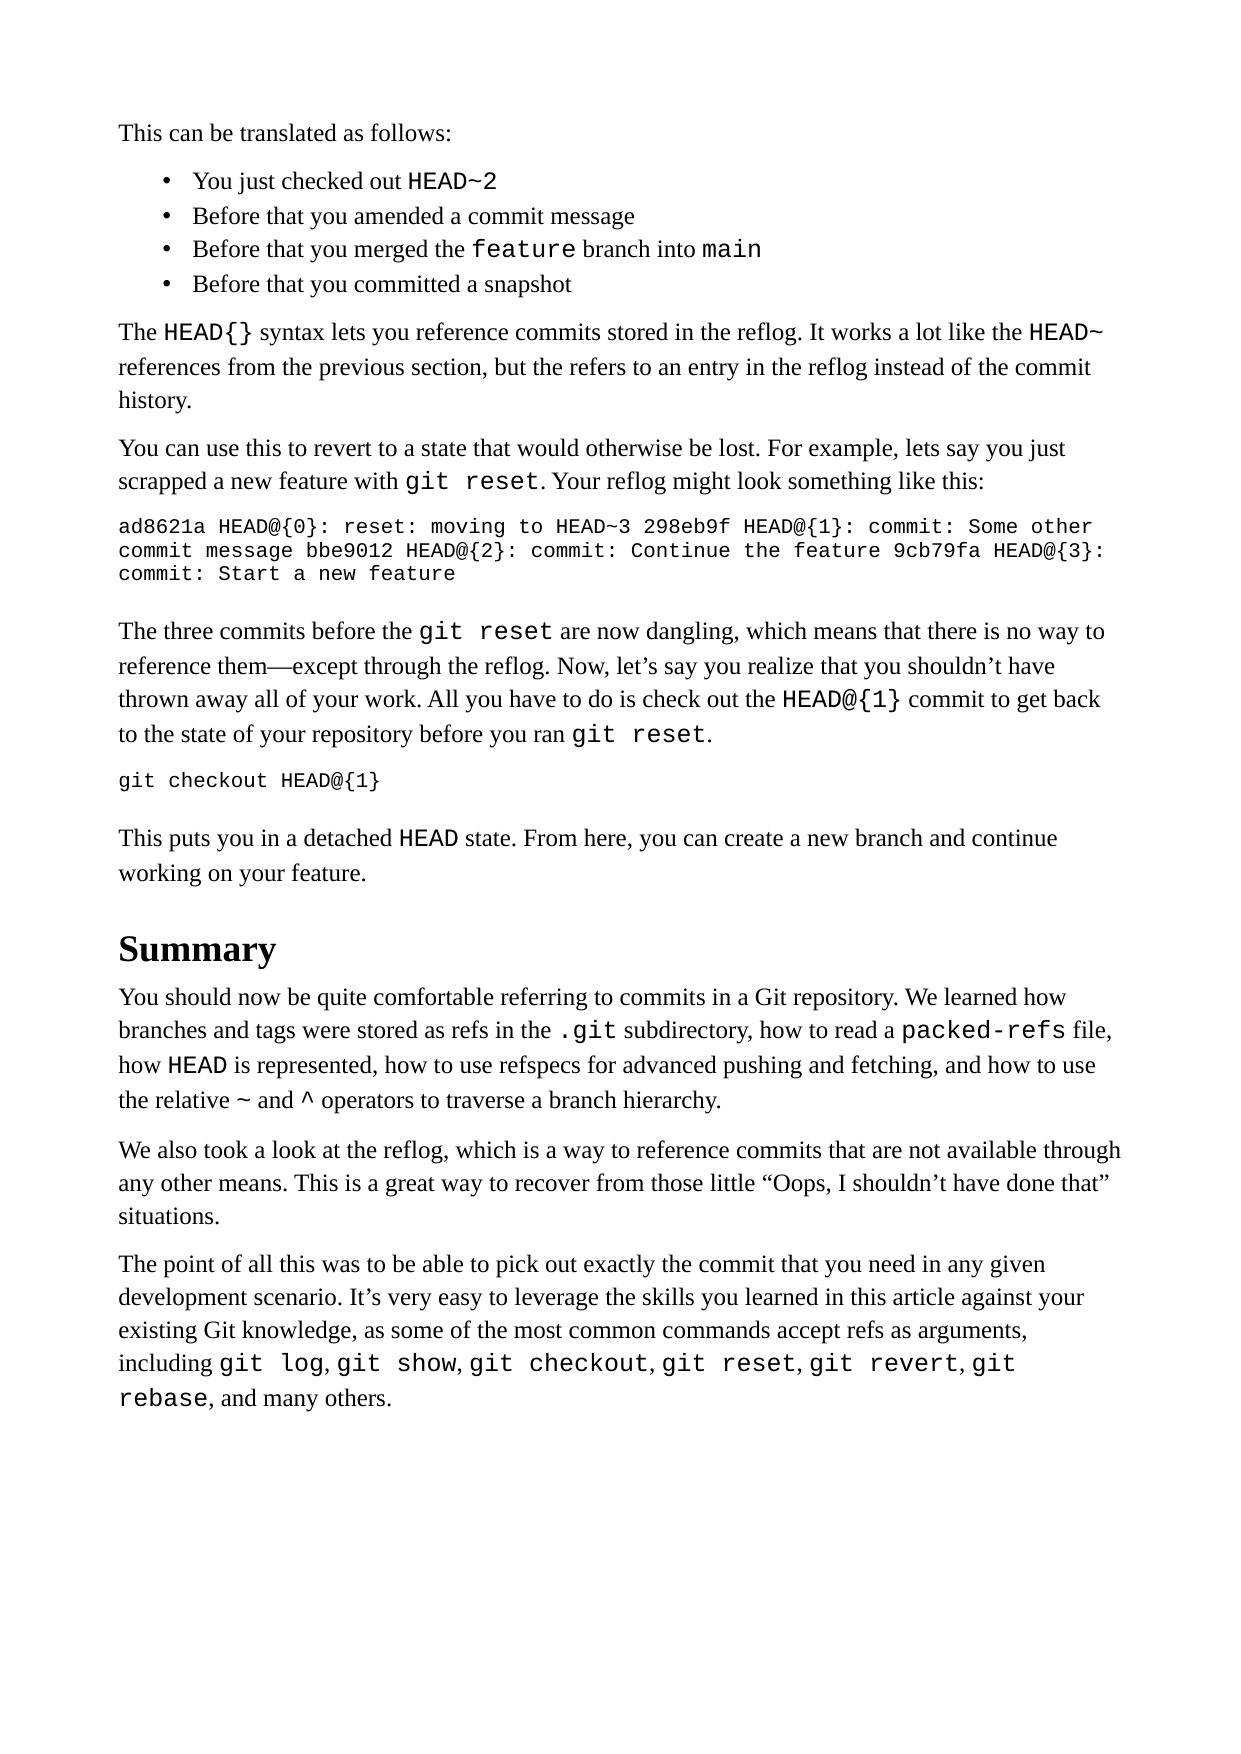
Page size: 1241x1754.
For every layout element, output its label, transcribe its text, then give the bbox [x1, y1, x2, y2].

list Before that you amended a commit message [162, 201, 1122, 230]
text You should now be quite comfortable referring to commits in a Git repository. We learned how branches and tags were stored as refs in the .git subdirectory, how to read a packed-refs file, how HEAD is represented, how to use refspecs for advanced pushing and fetching, and how to use the relative ~ and ^ operators to traverse a branch hierarchy. [118, 982, 1122, 1116]
text The HEAD{} syntax lets you reference commits stored in the reflog. It works a lot like the HEAD~ references from the previous section, but the refers to an entry in the reflog instead of the commit history. [118, 317, 1122, 414]
list You just checked out HEAD~2 [162, 166, 1122, 197]
text ad8621a HEAD@{0}: reset: moving to HEAD~3 298eb9f HEAD@{1}: commit: Some other commit message bbe9012 HEAD@{2}: commit: Continue the feature 9cb79fa HEAD@{3}: commit: Start a new feature [118, 516, 1122, 587]
subtitle Summary [118, 926, 1122, 969]
text This puts you in a detached HEAD state. From here, you can create a new branch and continue working on your feature. [118, 823, 1122, 887]
list Before that you committed a snapshot [162, 269, 1122, 298]
text The three commits before the git reset are now dangling, which means that there is no way to reference them—except through the reflog. Now, let’s say you realize that you shouldn’t have thrown away all of your work. All you have to do is check out the HEAD@{1} commit to get back to the state of your repository before you ran git reset. [118, 616, 1122, 750]
text This can be translated as follows: [118, 118, 1122, 147]
text git checkout HEAD@{1} [118, 769, 1122, 793]
text You can use this to revert to a state that would otherwise be lost. For example, lets say you just scrapped a new feature with git reset. Your reflog might look something like this: [118, 433, 1122, 497]
list Before that you merged the feature branch into main [162, 234, 1122, 265]
text We also took a look at the reflog, which is a way to reference commits that are not available through any other means. This is a great way to recover from those little “Oops, I shouldn’t have done that” situations. [118, 1135, 1122, 1230]
text The point of all this was to be able to pick out exactly the commit that you need in any given development scenario. It’s very easy to leverage the skills you learned in this article against your existing Git knowledge, as some of the most common commands accept refs as arguments, including git log, git show, git checkout, git reset, git revert, git rebase, and many others. [118, 1249, 1122, 1414]
